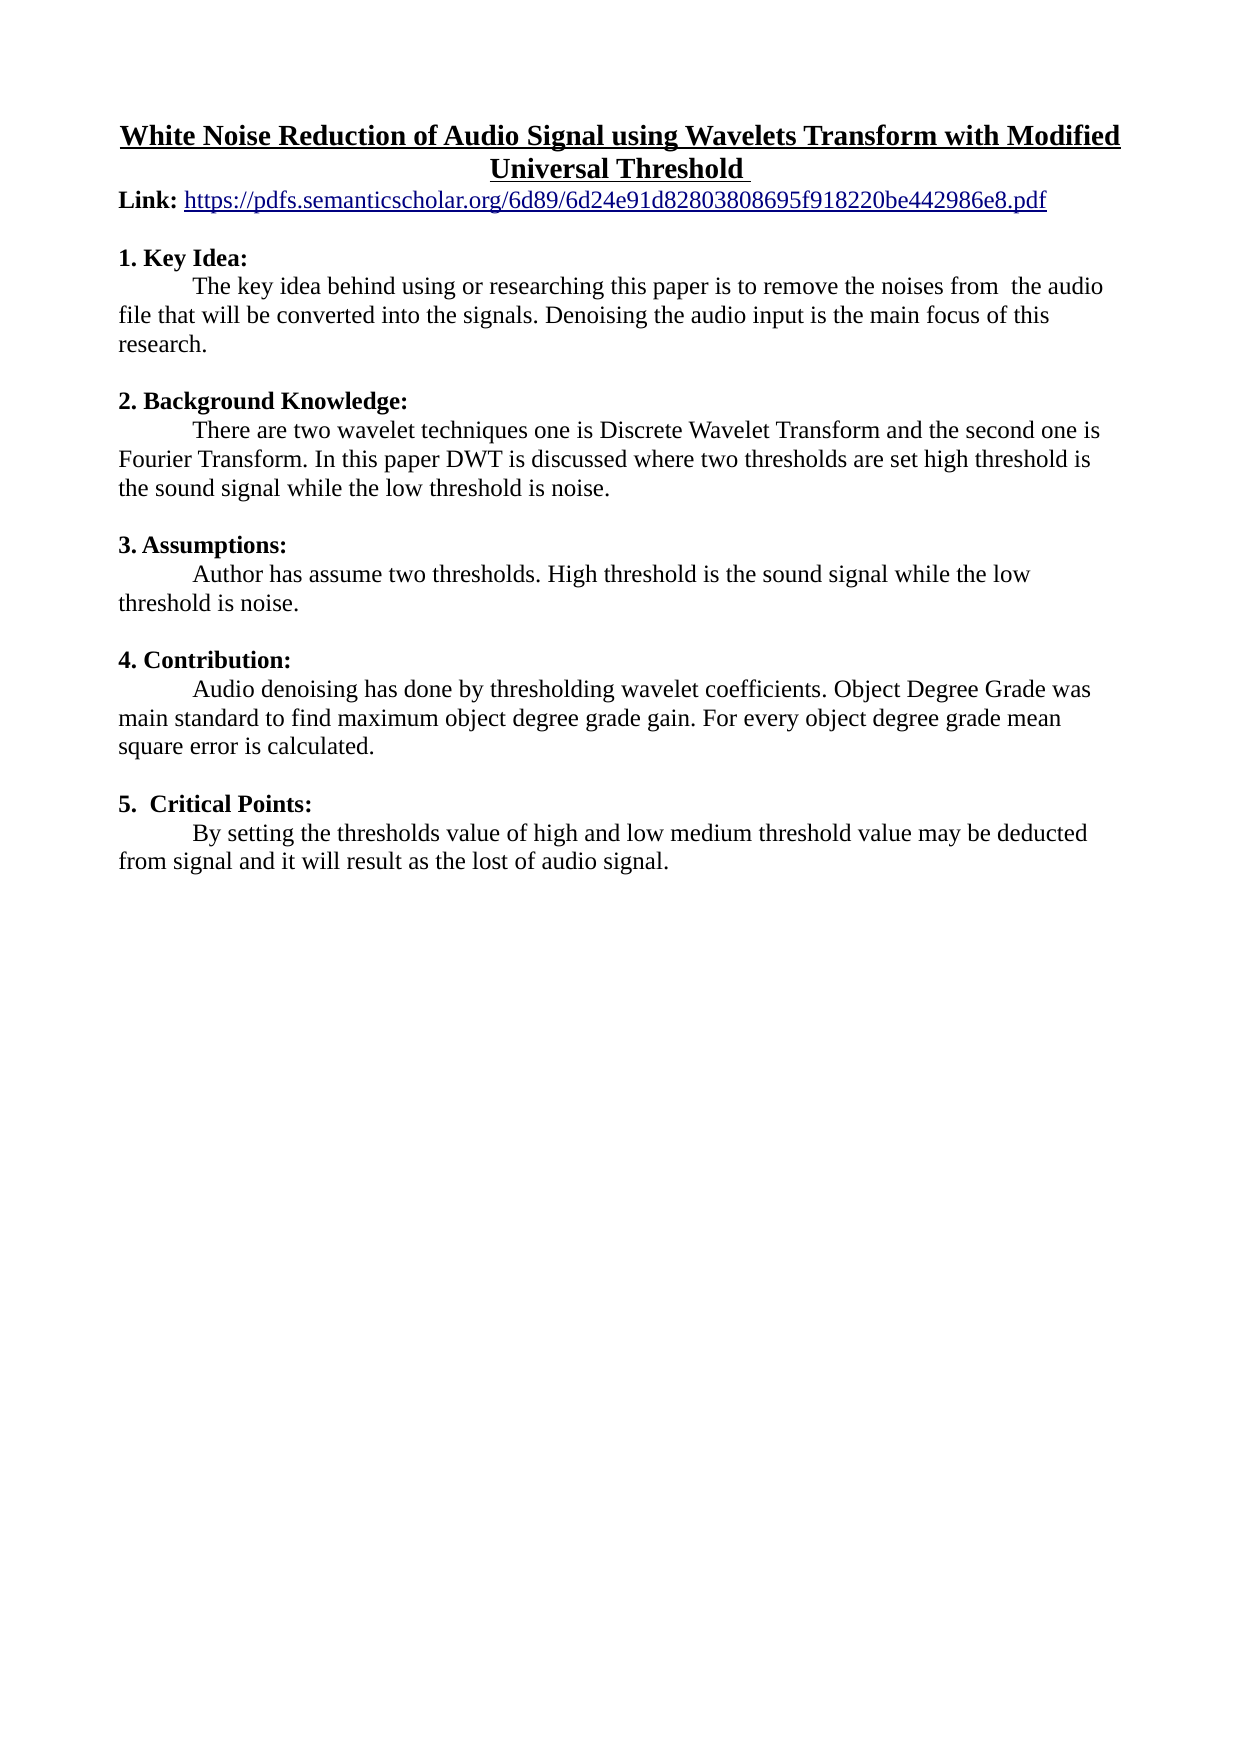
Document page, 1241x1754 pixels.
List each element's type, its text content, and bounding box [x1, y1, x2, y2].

text 5. Critical Points: [118, 789, 1122, 818]
text The key idea behind using or researching this paper is to remove the noises from the audio file that will be converted into the signals. Denoising the audio input is the main focus of this research. [118, 271, 1122, 358]
text By setting the thresholds value of high and low medium threshold value may be deducted from signal and it will result as the lost of audio signal. [118, 818, 1122, 875]
text 4. Contribution: [118, 645, 1122, 674]
text Author has assume two thresholds. High threshold is the sound signal while the low threshold is noise. [118, 559, 1122, 616]
text There are two wavelet techniques one is Discrete Wavelet Transform and the second one is Fourier Transform. In this paper DWT is discussed where two thresholds are set high threshold is the sound signal while the low threshold is noise. [118, 415, 1122, 501]
text 1. Key Idea: [118, 243, 1122, 271]
text 2. Background Knowledge: [118, 386, 1122, 415]
text Link: https://pdfs.semanticscholar.org/6d89/6d24e91d82803808695f918220be442986e8.pdf [118, 185, 1122, 214]
text Audio denoising has done by thresholding wavelet coefficients. Object Degree Grade was main standard to find maximum object degree grade gain. For every object degree grade mean square error is calculated. [118, 674, 1122, 760]
text 3. Assumptions: [118, 530, 1122, 559]
text White Noise Reduction of Audio Signal using Wavelets Transform with Modified Universal Threshold [118, 118, 1122, 185]
